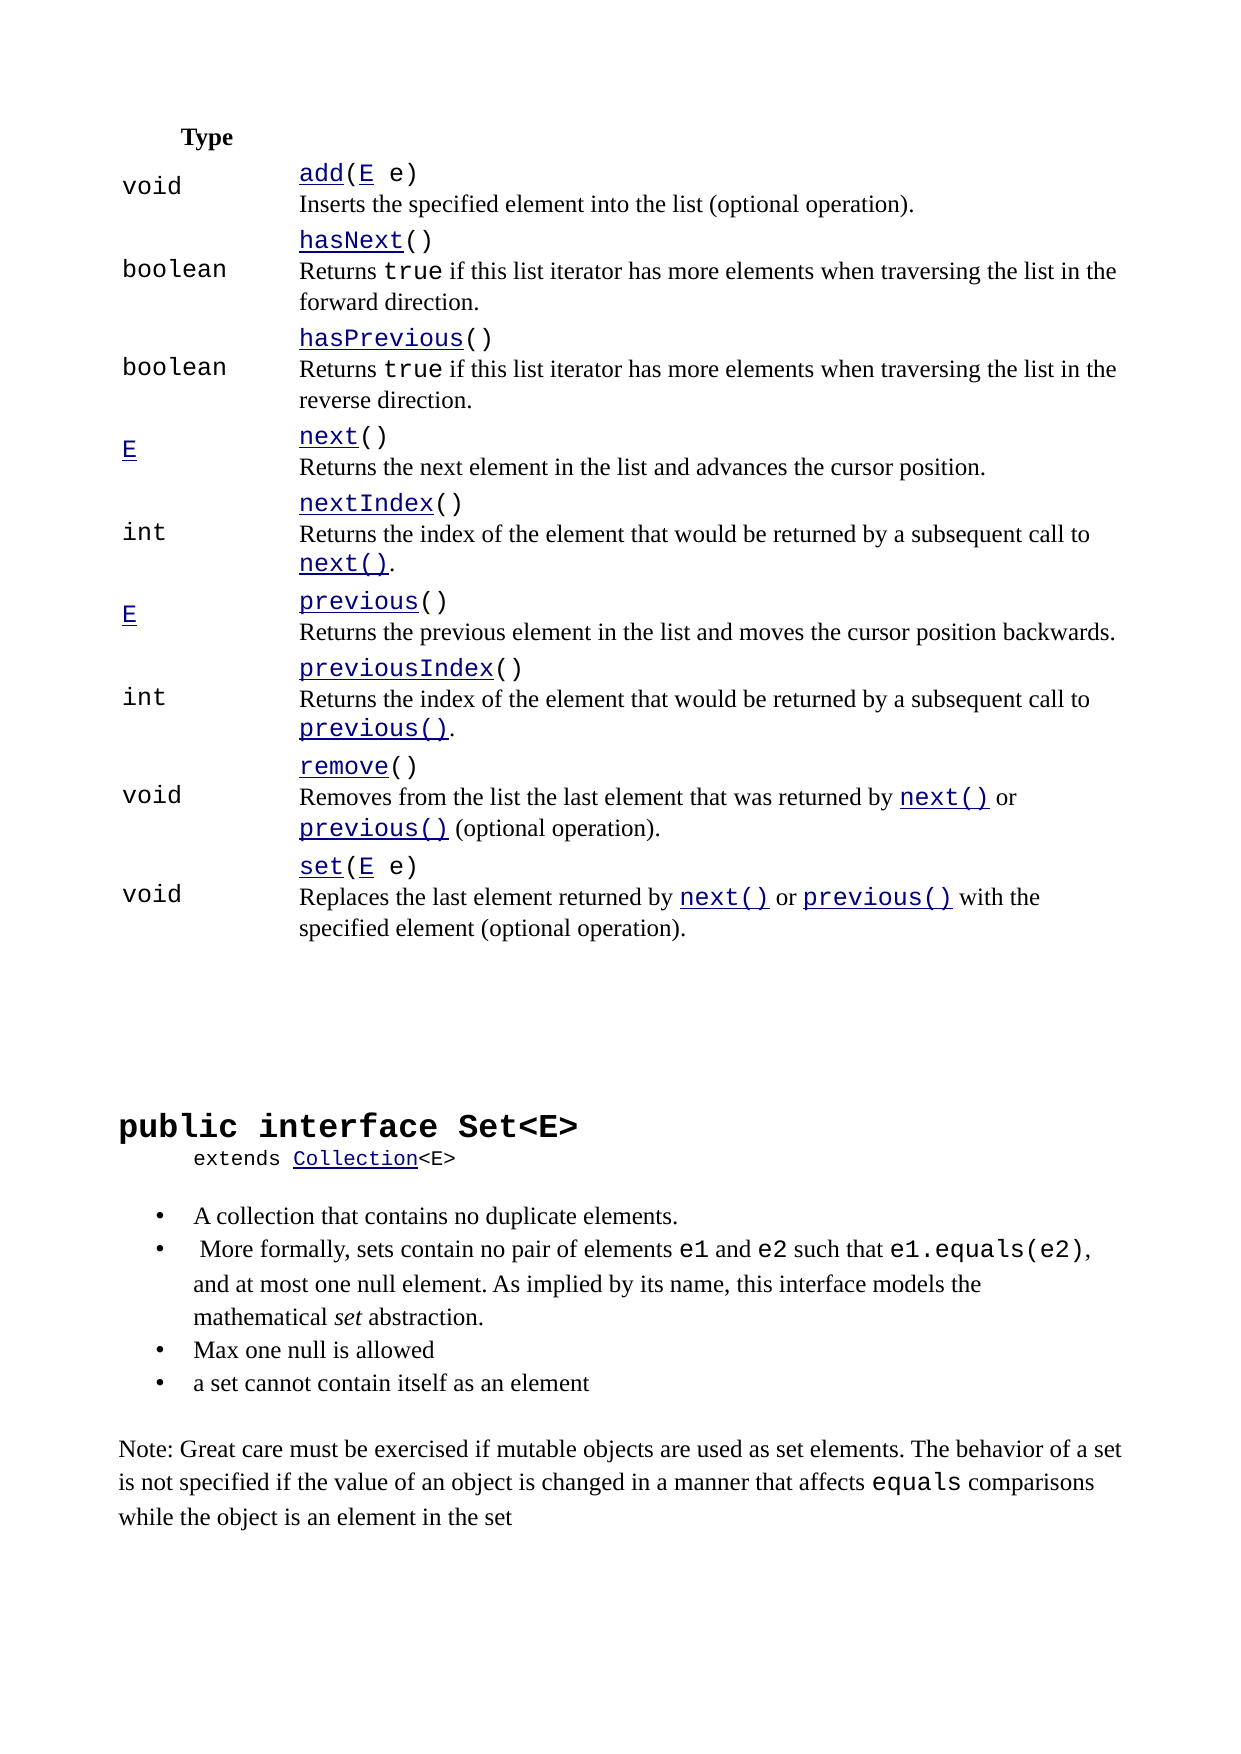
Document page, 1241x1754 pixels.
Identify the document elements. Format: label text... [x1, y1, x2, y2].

table_cell hasPrevious() Returns true if this list iterator has more elements when traversing the list in the reverse direction. [295, 319, 1122, 417]
table_cell void [118, 847, 295, 945]
table_cell previous() Returns the previous element in the list and moves the cursor position backwards. [295, 582, 1122, 649]
text extends Collection<E> [118, 1148, 1122, 1172]
text Note: Great care must be exercised if mutable objects are used as set elements. The behavior of a set is not specified if the value of an object is changed in a manner that affects equals comparisons while the object is an element in the set [118, 1434, 1122, 1531]
list More formally, sets contain no pair of elements e1 and e2 such that e1.equals(e2), and at most one null element. As implied by its name, this interface models the mathematical set abstraction. [156, 1234, 1122, 1331]
table_cell remove() Removes from the list the last element that was returned by next() or previous() (optional operation). [295, 747, 1122, 847]
list Max one null is allowed [156, 1335, 1122, 1364]
text public interface Set<E> [118, 1110, 1122, 1148]
table_cell void [118, 747, 295, 847]
table_cell int [118, 484, 295, 582]
table_cell E [118, 582, 295, 649]
list A collection that contains no duplicate elements. [156, 1201, 1122, 1230]
table_cell next() Returns the next element in the list and advances the cursor position. [295, 417, 1122, 484]
table_cell void [118, 154, 295, 221]
table_header Type [118, 118, 295, 154]
table_cell nextIndex() Returns the index of the element that would be returned by a subsequent call to next(). [295, 484, 1122, 582]
list a set cannot contain itself as an element [156, 1368, 1122, 1397]
table_cell int [118, 649, 295, 747]
table_cell set(E e) Replaces the last element returned by next() or previous() with the specified element (optional operation). [295, 847, 1122, 945]
table_cell add(E e) Inserts the specified element into the list (optional operation). [295, 154, 1122, 221]
table_cell boolean [118, 221, 295, 319]
table_header [295, 118, 1122, 154]
table_cell boolean [118, 319, 295, 417]
table_cell previousIndex() Returns the index of the element that would be returned by a subsequent call to previous(). [295, 649, 1122, 747]
table_cell hasNext() Returns true if this list iterator has more elements when traversing the list in the forward direction. [295, 221, 1122, 319]
table_cell E [118, 417, 295, 484]
